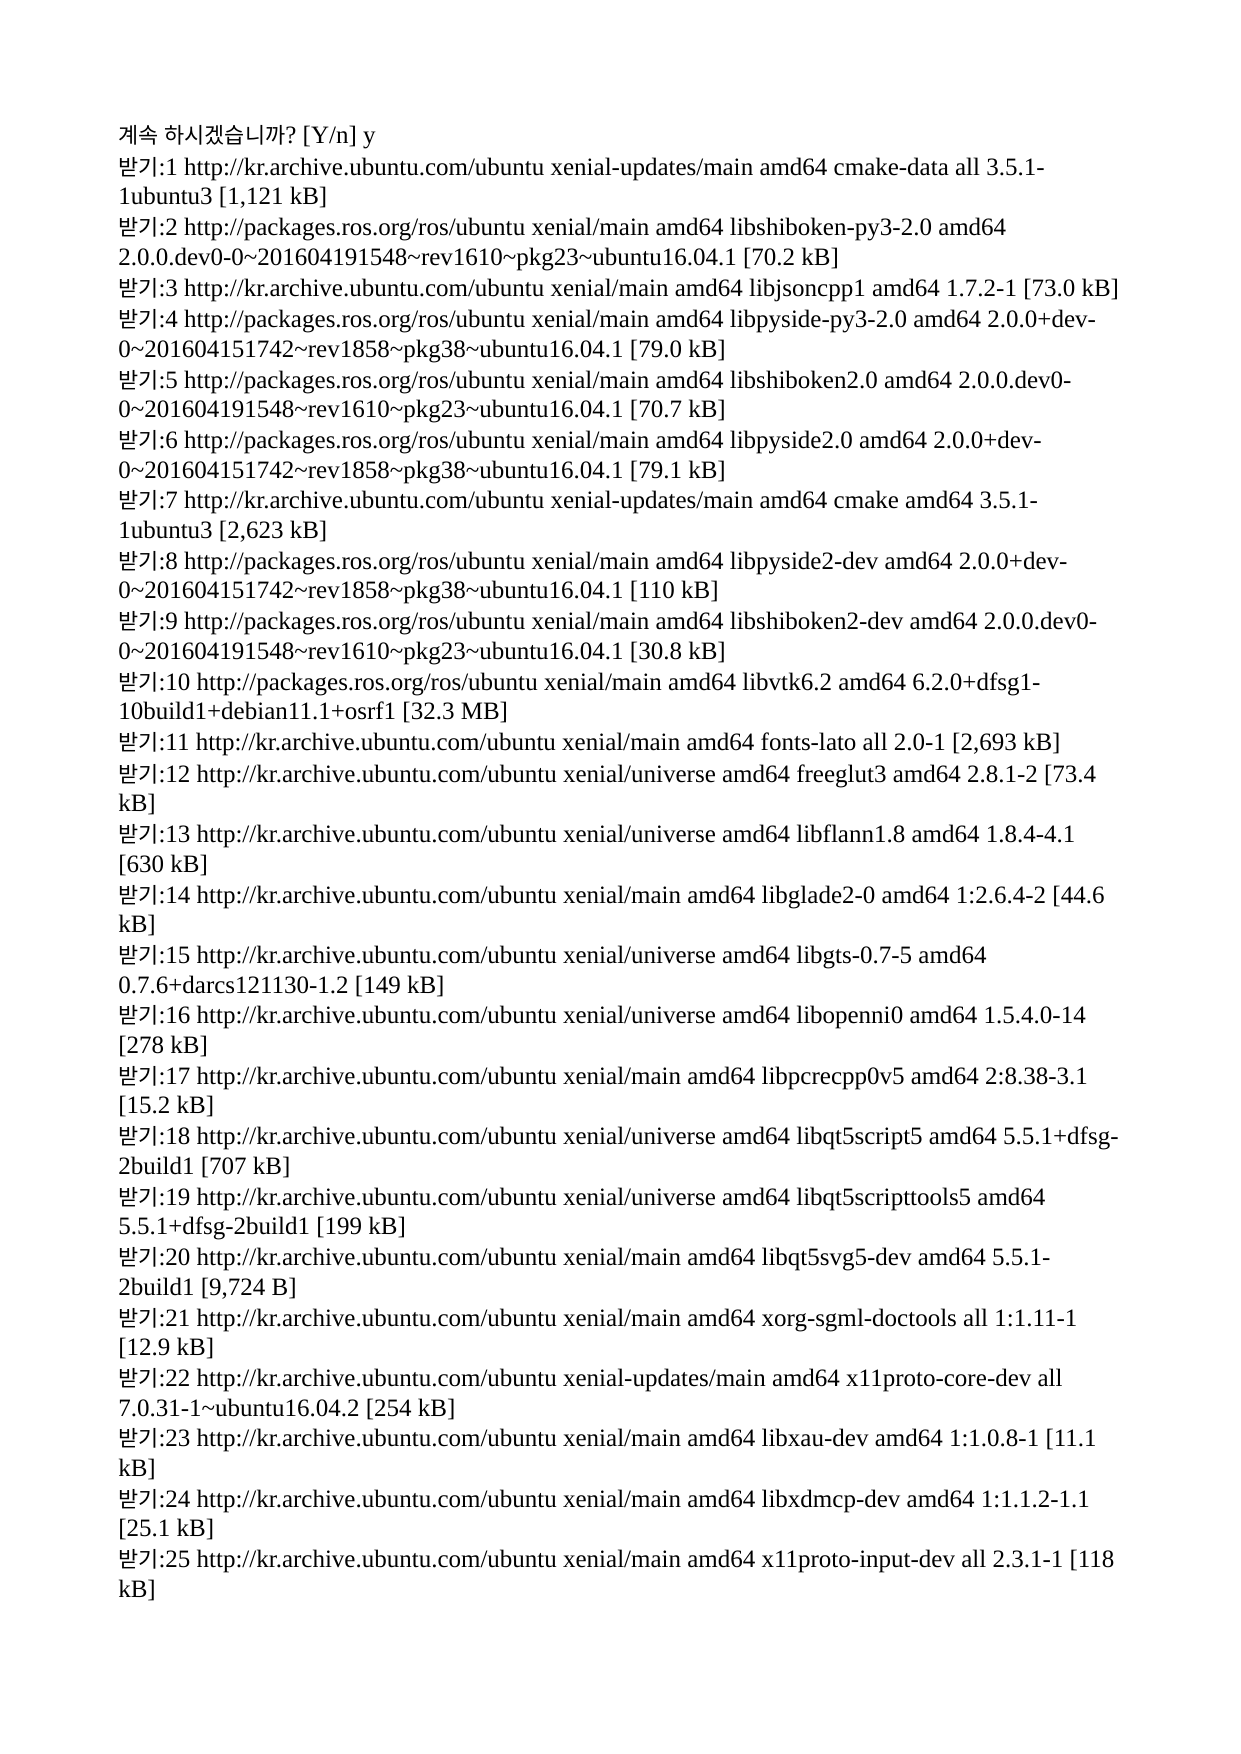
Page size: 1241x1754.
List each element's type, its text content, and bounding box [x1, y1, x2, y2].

text 받기:8 http://packages.ros.org/ros/ubuntu xenial/main amd64 libpyside2-dev amd64 2.0.0+dev-0~201604151742~rev1858~pkg38~ubuntu16.04.1 [110 kB] [118, 544, 1122, 604]
text 받기:1 http://kr.archive.ubuntu.com/ubuntu xenial-updates/main amd64 cmake-data all 3.5.1-1ubuntu3 [1,121 kB] [118, 150, 1122, 210]
text 받기:19 http://kr.archive.ubuntu.com/ubuntu xenial/universe amd64 libqt5scripttools5 amd64 5.5.1+dfsg-2build1 [199 kB] [118, 1180, 1122, 1240]
text 받기:23 http://kr.archive.ubuntu.com/ubuntu xenial/main amd64 libxau-dev amd64 1:1.0.8-1 [11.1 kB] [118, 1421, 1122, 1482]
text 받기:17 http://kr.archive.ubuntu.com/ubuntu xenial/main amd64 libpcrecpp0v5 amd64 2:8.38-3.1 [15.2 kB] [118, 1059, 1122, 1119]
text 받기:20 http://kr.archive.ubuntu.com/ubuntu xenial/main amd64 libqt5svg5-dev amd64 5.5.1-2build1 [9,724 B] [118, 1240, 1122, 1301]
text 받기:25 http://kr.archive.ubuntu.com/ubuntu xenial/main amd64 x11proto-input-dev all 2.3.1-1 [118 kB] [118, 1542, 1122, 1603]
text 받기:6 http://packages.ros.org/ros/ubuntu xenial/main amd64 libpyside2.0 amd64 2.0.0+dev-0~201604151742~rev1858~pkg38~ubuntu16.04.1 [79.1 kB] [118, 423, 1122, 483]
text 계속 하시겠습니까? [Y/n] y [118, 118, 1122, 150]
text 받기:21 http://kr.archive.ubuntu.com/ubuntu xenial/main amd64 xorg-sgml-doctools all 1:1.11-1 [12.9 kB] [118, 1301, 1122, 1361]
text 받기:24 http://kr.archive.ubuntu.com/ubuntu xenial/main amd64 libxdmcp-dev amd64 1:1.1.2-1.1 [25.1 kB] [118, 1482, 1122, 1542]
text 받기:13 http://kr.archive.ubuntu.com/ubuntu xenial/universe amd64 libflann1.8 amd64 1.8.4-4.1 [630 kB] [118, 817, 1122, 878]
text 받기:9 http://packages.ros.org/ros/ubuntu xenial/main amd64 libshiboken2-dev amd64 2.0.0.dev0-0~201604191548~rev1610~pkg23~ubuntu16.04.1 [30.8 kB] [118, 604, 1122, 665]
text 받기:7 http://kr.archive.ubuntu.com/ubuntu xenial-updates/main amd64 cmake amd64 3.5.1-1ubuntu3 [2,623 kB] [118, 483, 1122, 544]
text 받기:12 http://kr.archive.ubuntu.com/ubuntu xenial/universe amd64 freeglut3 amd64 2.8.1-2 [73.4 kB] [118, 757, 1122, 817]
text 받기:10 http://packages.ros.org/ros/ubuntu xenial/main amd64 libvtk6.2 amd64 6.2.0+dfsg1-10build1+debian11.1+osrf1 [32.3 MB] [118, 665, 1122, 725]
text 받기:5 http://packages.ros.org/ros/ubuntu xenial/main amd64 libshiboken2.0 amd64 2.0.0.dev0-0~201604191548~rev1610~pkg23~ubuntu16.04.1 [70.7 kB] [118, 363, 1122, 423]
text 받기:3 http://kr.archive.ubuntu.com/ubuntu xenial/main amd64 libjsoncpp1 amd64 1.7.2-1 [73.0 kB] [118, 271, 1122, 302]
text 받기:16 http://kr.archive.ubuntu.com/ubuntu xenial/universe amd64 libopenni0 amd64 1.5.4.0-14 [278 kB] [118, 998, 1122, 1059]
text 받기:14 http://kr.archive.ubuntu.com/ubuntu xenial/main amd64 libglade2-0 amd64 1:2.6.4-2 [44.6 kB] [118, 878, 1122, 938]
text 받기:18 http://kr.archive.ubuntu.com/ubuntu xenial/universe amd64 libqt5script5 amd64 5.5.1+dfsg-2build1 [707 kB] [118, 1119, 1122, 1180]
text 받기:15 http://kr.archive.ubuntu.com/ubuntu xenial/universe amd64 libgts-0.7-5 amd64 0.7.6+darcs121130-1.2 [149 kB] [118, 938, 1122, 998]
text 받기:11 http://kr.archive.ubuntu.com/ubuntu xenial/main amd64 fonts-lato all 2.0-1 [2,693 kB] [118, 725, 1122, 757]
text 받기:2 http://packages.ros.org/ros/ubuntu xenial/main amd64 libshiboken-py3-2.0 amd64 2.0.0.dev0-0~201604191548~rev1610~pkg23~ubuntu16.04.1 [70.2 kB] [118, 210, 1122, 271]
text 받기:4 http://packages.ros.org/ros/ubuntu xenial/main amd64 libpyside-py3-2.0 amd64 2.0.0+dev-0~201604151742~rev1858~pkg38~ubuntu16.04.1 [79.0 kB] [118, 302, 1122, 363]
text 받기:22 http://kr.archive.ubuntu.com/ubuntu xenial-updates/main amd64 x11proto-core-dev all 7.0.31-1~ubuntu16.04.2 [254 kB] [118, 1361, 1122, 1421]
